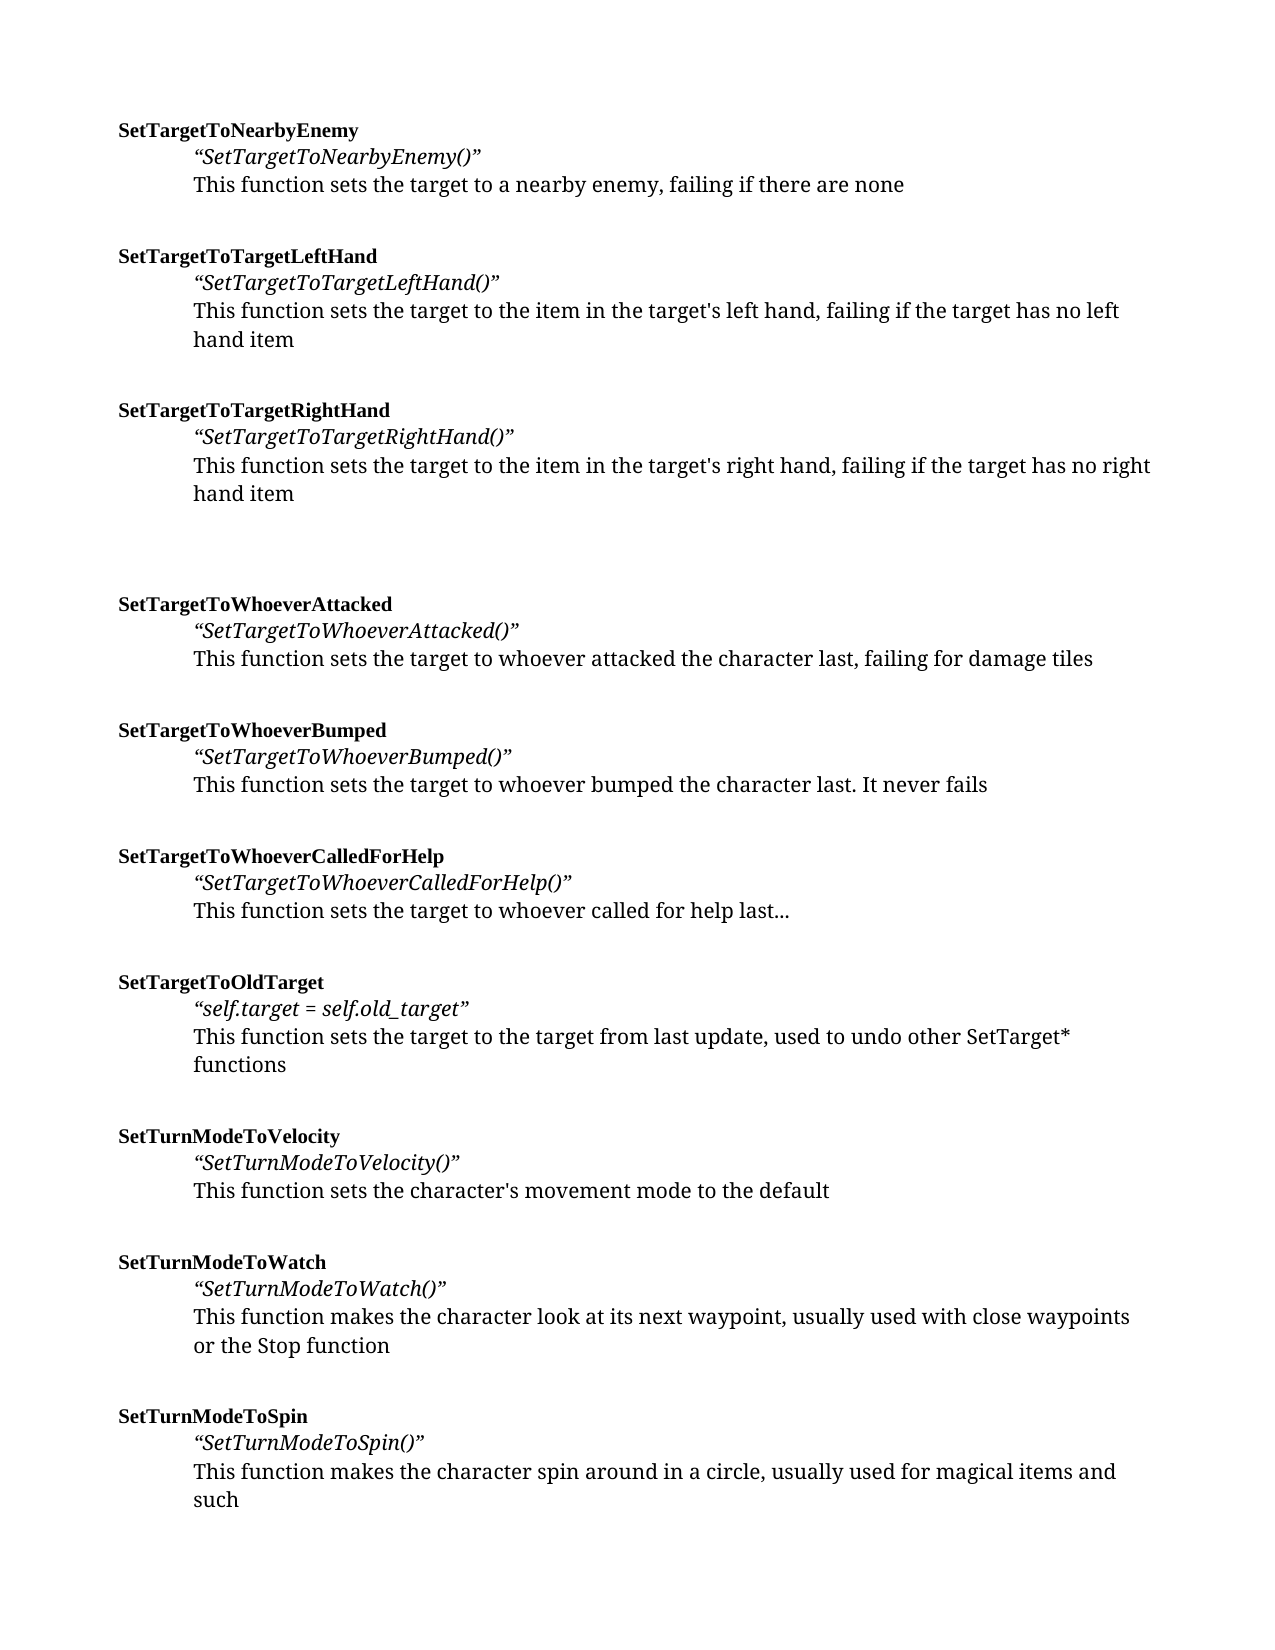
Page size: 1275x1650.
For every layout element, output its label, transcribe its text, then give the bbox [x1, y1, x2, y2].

text SetTargetToWhoeverBumped [118, 718, 1157, 742]
text “self.target = self.old_target” [193, 994, 1157, 1022]
text “SetTargetToNearbyEnemy()” [193, 142, 1157, 171]
text “SetTurnModeToSpin()” [193, 1428, 1157, 1457]
text “SetTargetToTargetRightHand()” [193, 422, 1157, 451]
text SetTargetToWhoeverAttacked [118, 592, 1157, 616]
text “SetTargetToWhoeverAttacked()” [193, 616, 1157, 644]
text This function sets the target to whoever bumped the character last. It never fails [193, 770, 1157, 799]
text This function makes the character look at its next waypoint, usually used with close waypoints or the Stop function [193, 1302, 1157, 1359]
text This function sets the target to the item in the target's left hand, failing if the target has no left hand item [193, 297, 1157, 353]
text SetTurnModeToWatch [118, 1250, 1157, 1274]
text This function sets the target to the item in the target's right hand, failing if the target has no right hand item [193, 451, 1157, 508]
text This function sets the target to the target from last update, used to undo other SetTarget* functions [193, 1022, 1157, 1079]
text “SetTurnModeToVelocity()” [193, 1148, 1157, 1177]
text SetTurnModeToVelocity [118, 1124, 1157, 1148]
text SetTargetToTargetRightHand [118, 398, 1157, 422]
text SetTargetToNearbyEnemy [118, 118, 1157, 142]
text This function sets the target to a nearby enemy, failing if there are none [193, 171, 1157, 199]
text “SetTargetToWhoeverCalledForHelp()” [193, 868, 1157, 896]
text “SetTurnModeToWatch()” [193, 1274, 1157, 1302]
text This function sets the target to whoever attacked the character last, failing for damage tiles [193, 644, 1157, 673]
text SetTurnModeToSpin [118, 1404, 1157, 1428]
text This function makes the character spin around in a circle, usually used for magical items and such [193, 1457, 1157, 1514]
text “SetTargetToWhoeverBumped()” [193, 742, 1157, 770]
text SetTargetToTargetLeftHand [118, 244, 1157, 268]
text “SetTargetToTargetLeftHand()” [193, 268, 1157, 297]
text This function sets the target to whoever called for help last... [193, 896, 1157, 925]
text SetTargetToOldTarget [118, 970, 1157, 994]
text SetTargetToWhoeverCalledForHelp [118, 844, 1157, 868]
text This function sets the character's movement mode to the default [193, 1177, 1157, 1205]
